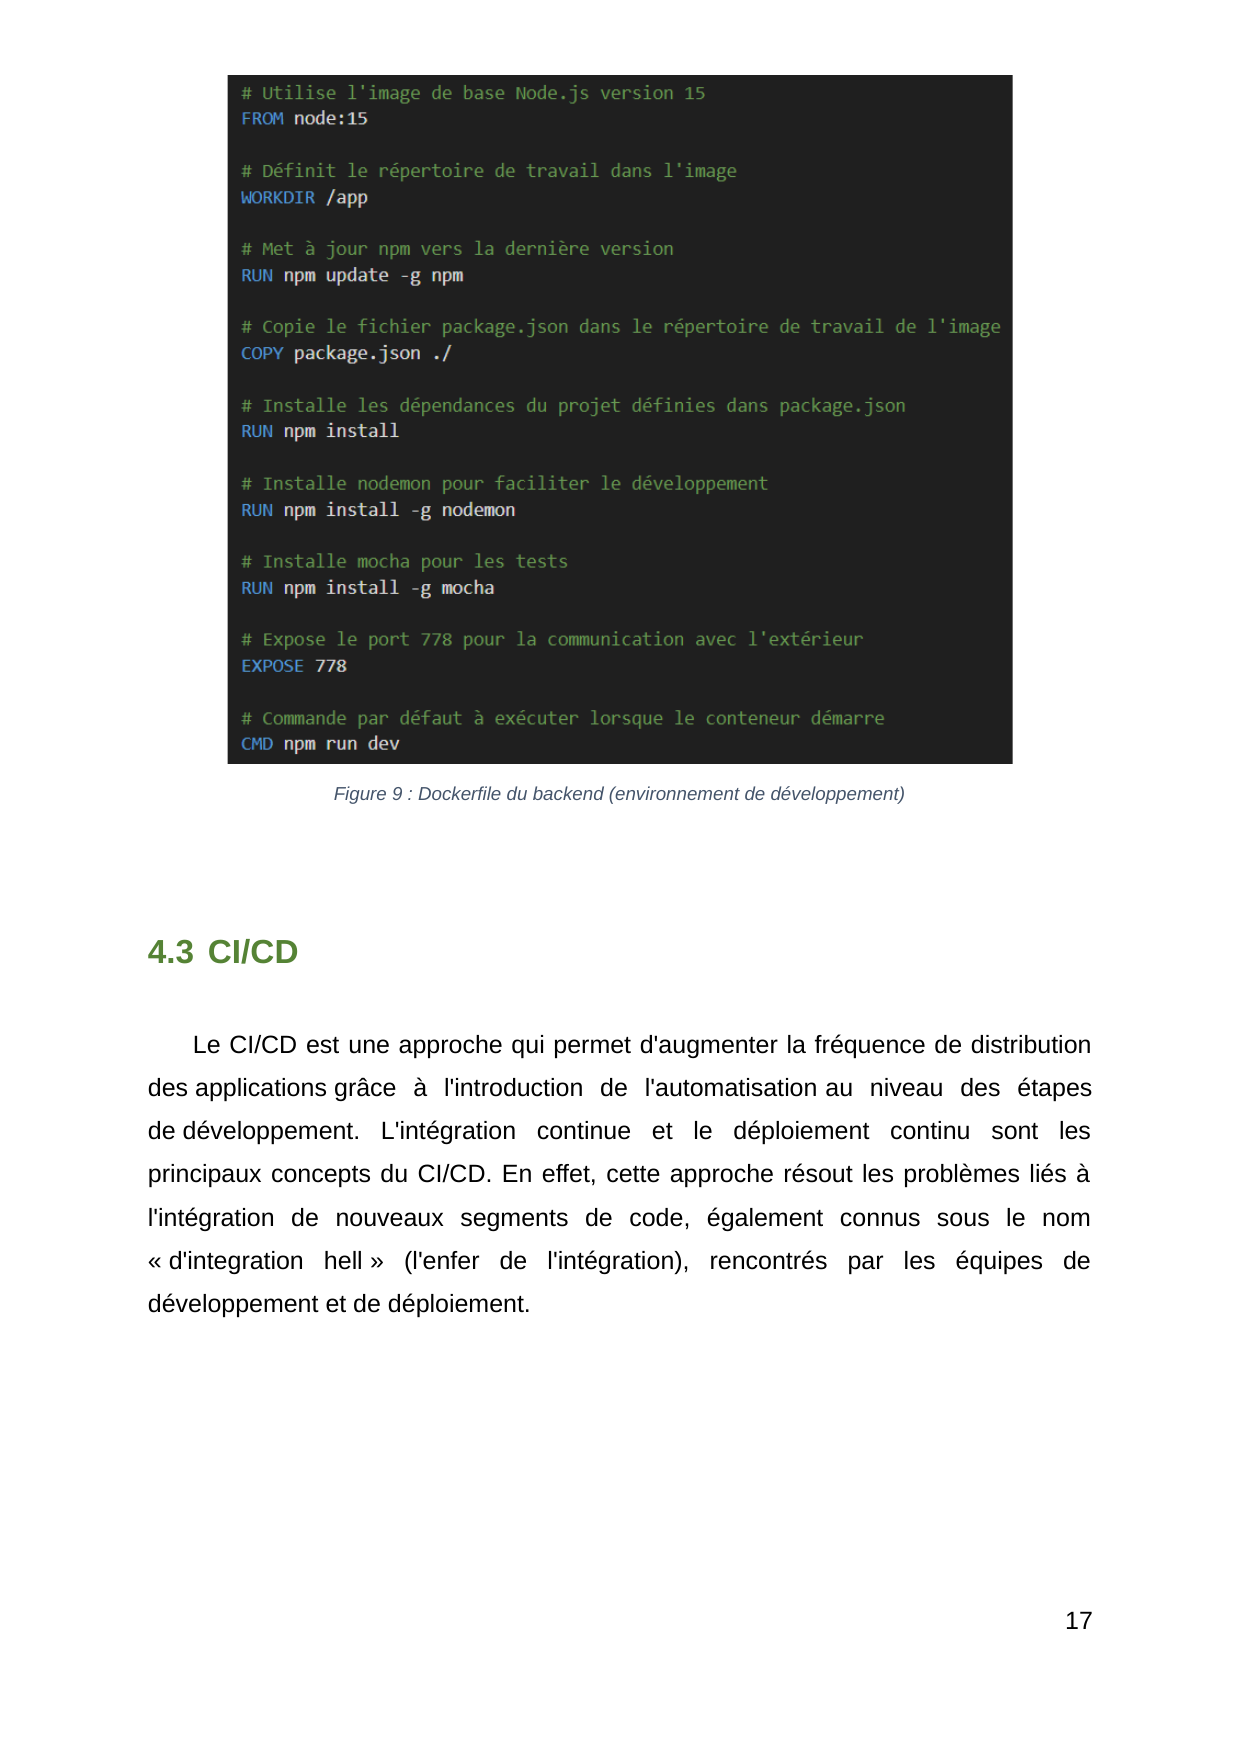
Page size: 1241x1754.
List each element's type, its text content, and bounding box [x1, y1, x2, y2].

subtitle CI/CD [148, 932, 1093, 970]
text Figure 9 : Dockerfile du backend (environnement de développement) [148, 782, 1093, 804]
text Le CI/CD est une approche qui permet d'augmenter la fréquence de distribution des applications grâce à l'introduction de l'automatisation au niveau des étapes de développement. L'intégration continue et le déploiement continu sont les principaux concepts du CI/CD. En effet, cette approche résout les problèmes liés à l'intégration de nouveaux segments de code, également connus sous le nom « d'integration hell » (l'enfer de l'intégration), rencontrés par les équipes de développement et de déploiement. [148, 1030, 1093, 1318]
